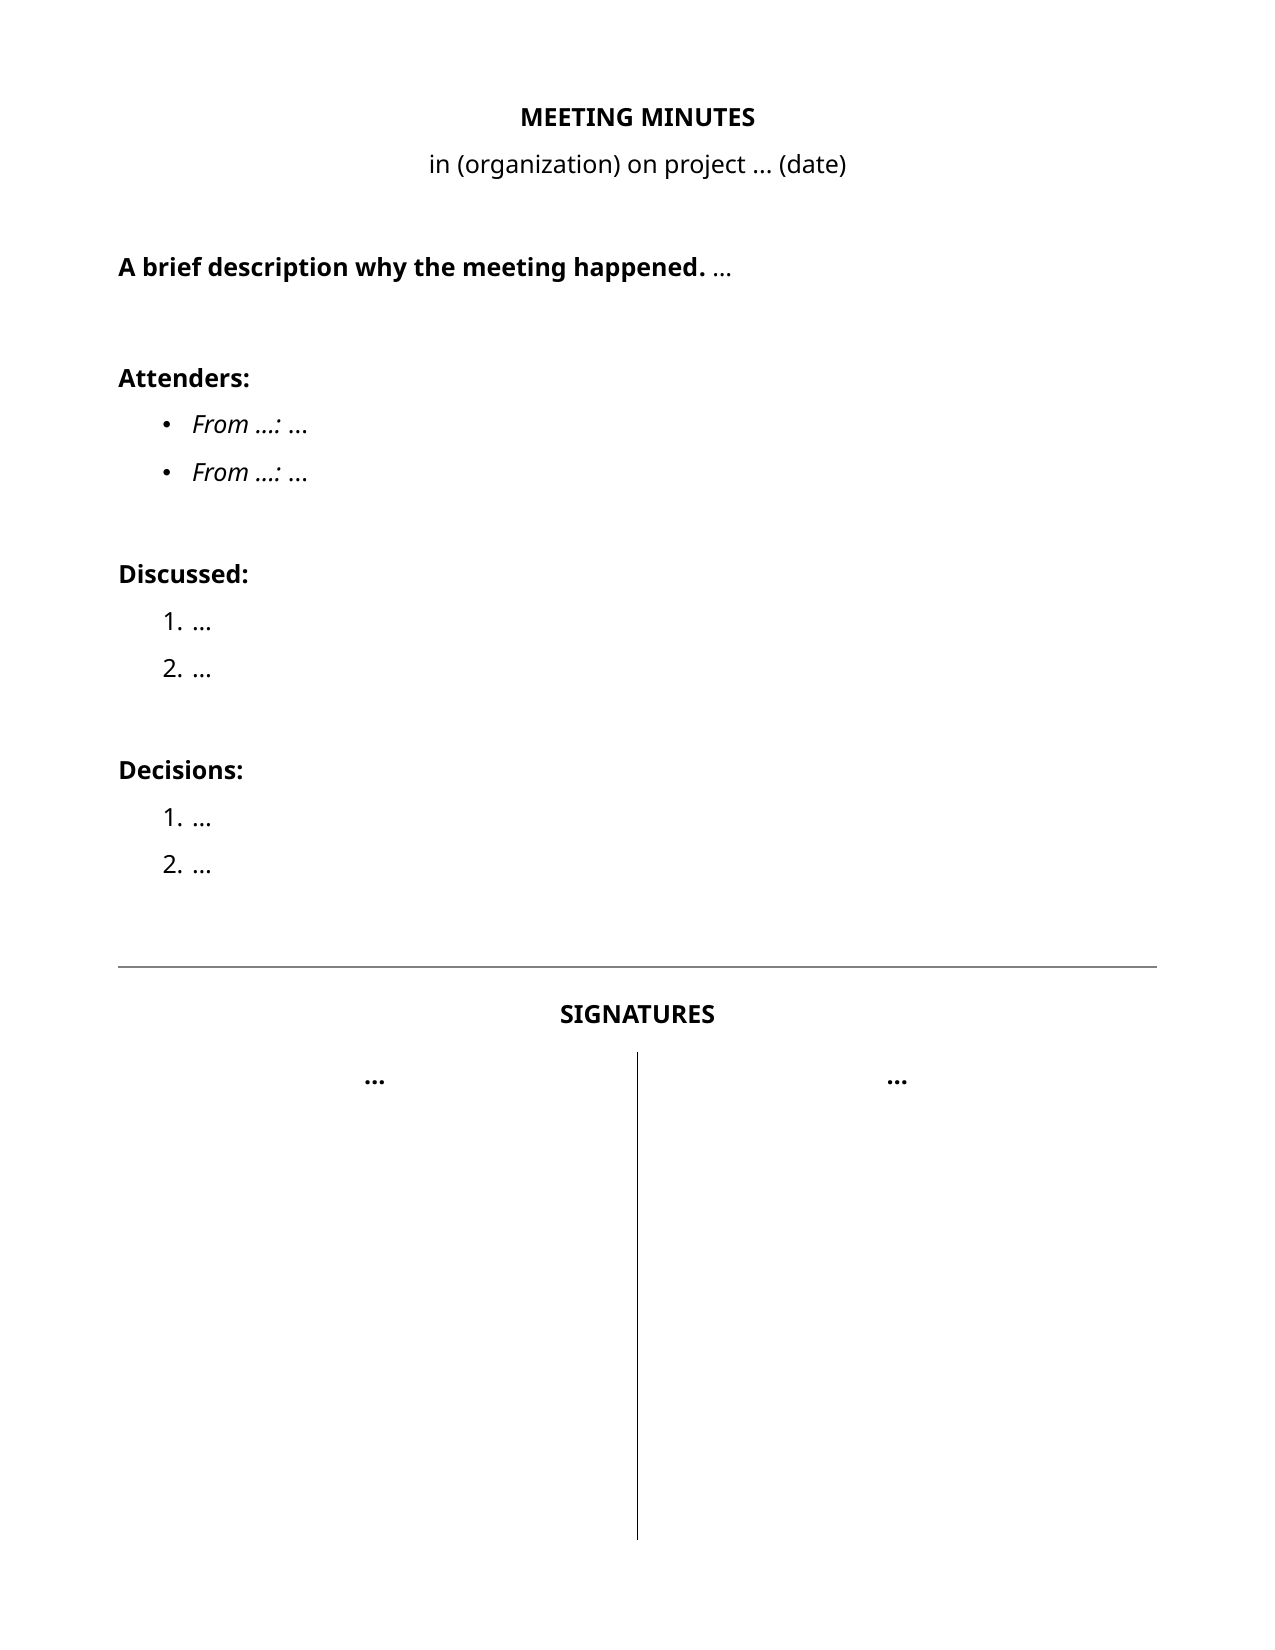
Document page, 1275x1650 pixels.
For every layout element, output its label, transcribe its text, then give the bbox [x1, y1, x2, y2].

list … [162, 603, 1157, 638]
text Discussed: [118, 557, 1157, 591]
text MEETING MINUTES [118, 100, 1157, 134]
list From ...: ... [162, 454, 1157, 488]
text A brief description why the meeting happened. … [118, 249, 1157, 283]
table_header … [638, 1052, 1157, 1540]
text in (organization) on project ... (date) [118, 147, 1157, 181]
text Attenders: [118, 360, 1157, 394]
text SIGNATURES [118, 996, 1157, 1030]
table_header … [118, 1052, 637, 1540]
list … [162, 651, 1157, 684]
text Decisions: [118, 753, 1157, 787]
list … [162, 847, 1157, 881]
list … [162, 800, 1157, 834]
list From ...: ... [162, 407, 1157, 441]
